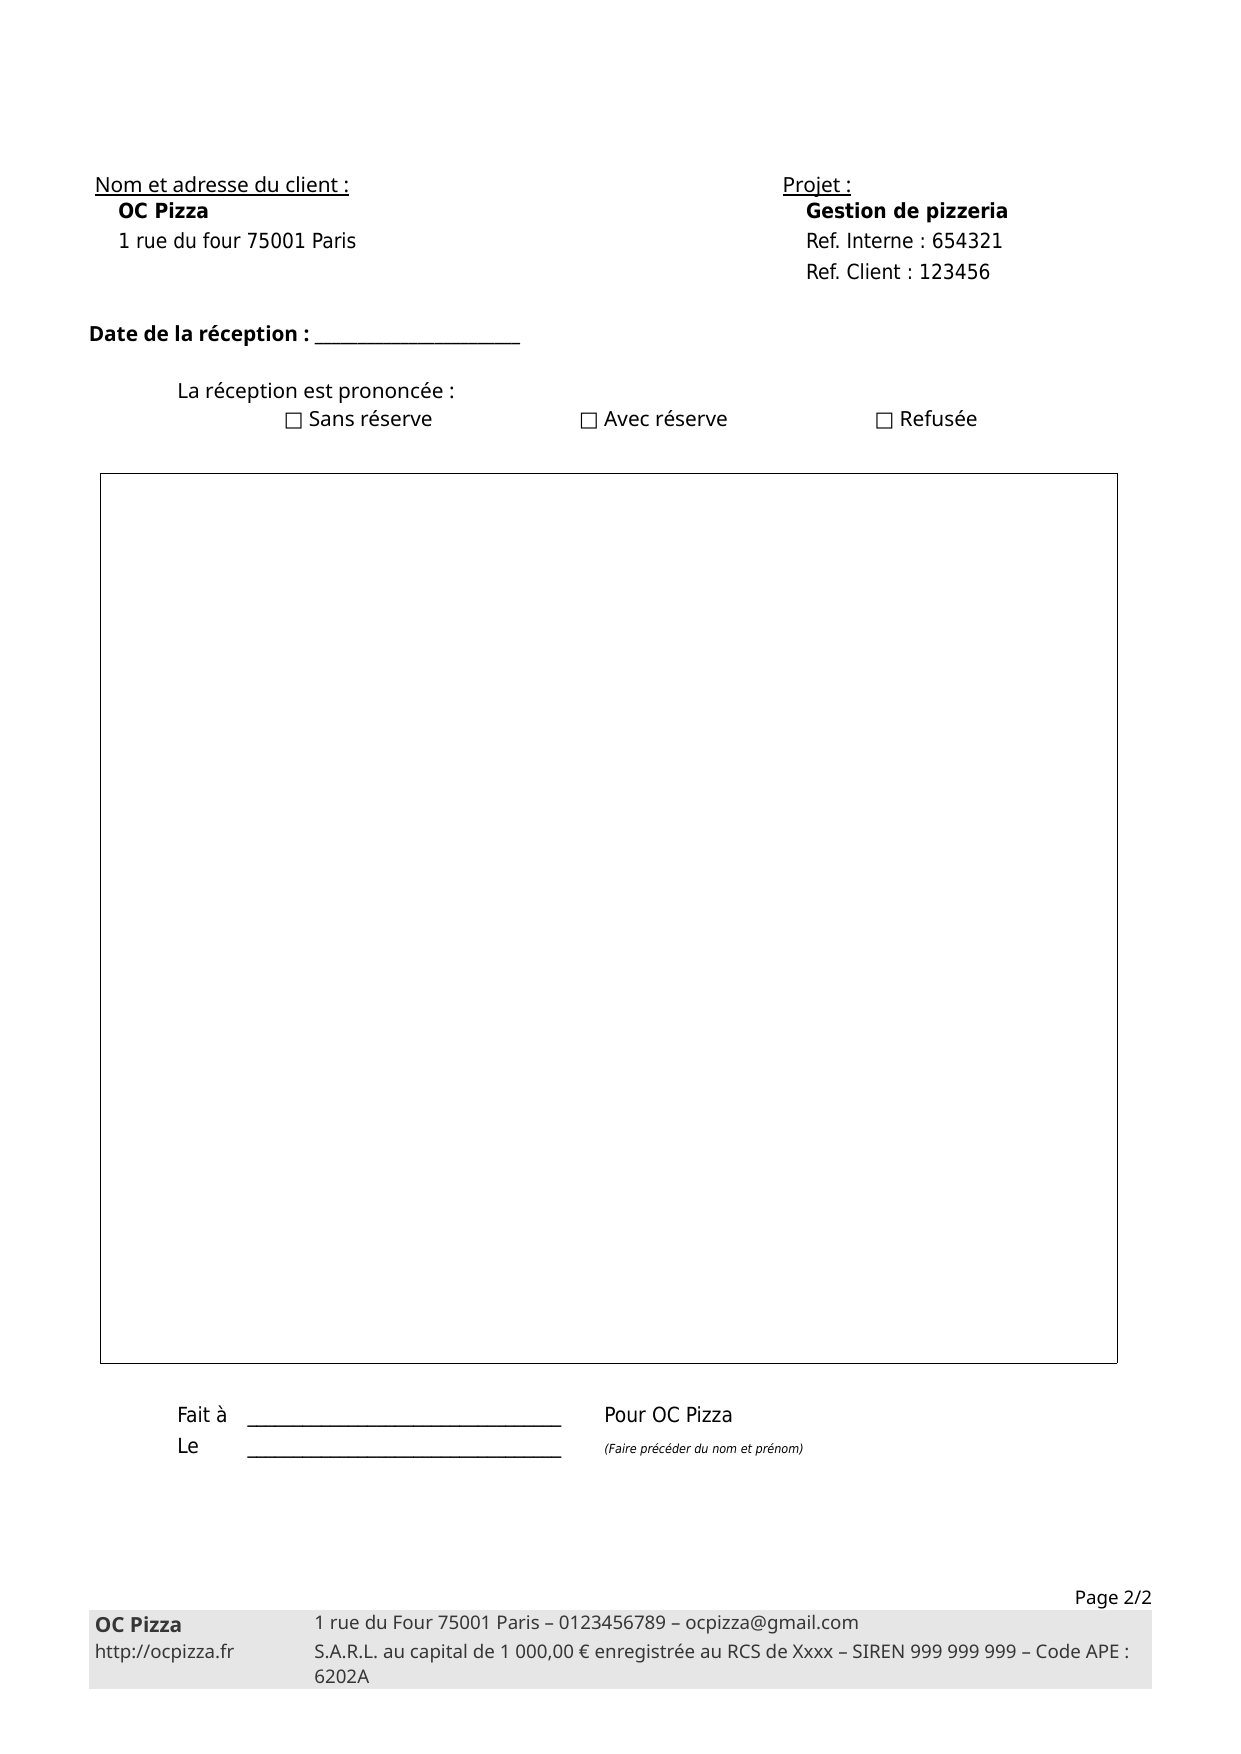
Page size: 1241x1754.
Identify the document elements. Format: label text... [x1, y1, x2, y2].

text Date de la réception : ________________________ [88, 319, 1152, 347]
text La réception est prononcée : [177, 376, 1152, 404]
text □ Sans réserve □ Avec réserve □ Refusée [283, 404, 1152, 433]
text Fait à Pour OC Pizza [177, 1403, 1152, 1428]
text Le (Faire précéder du nom et prénom) [177, 1434, 1152, 1458]
